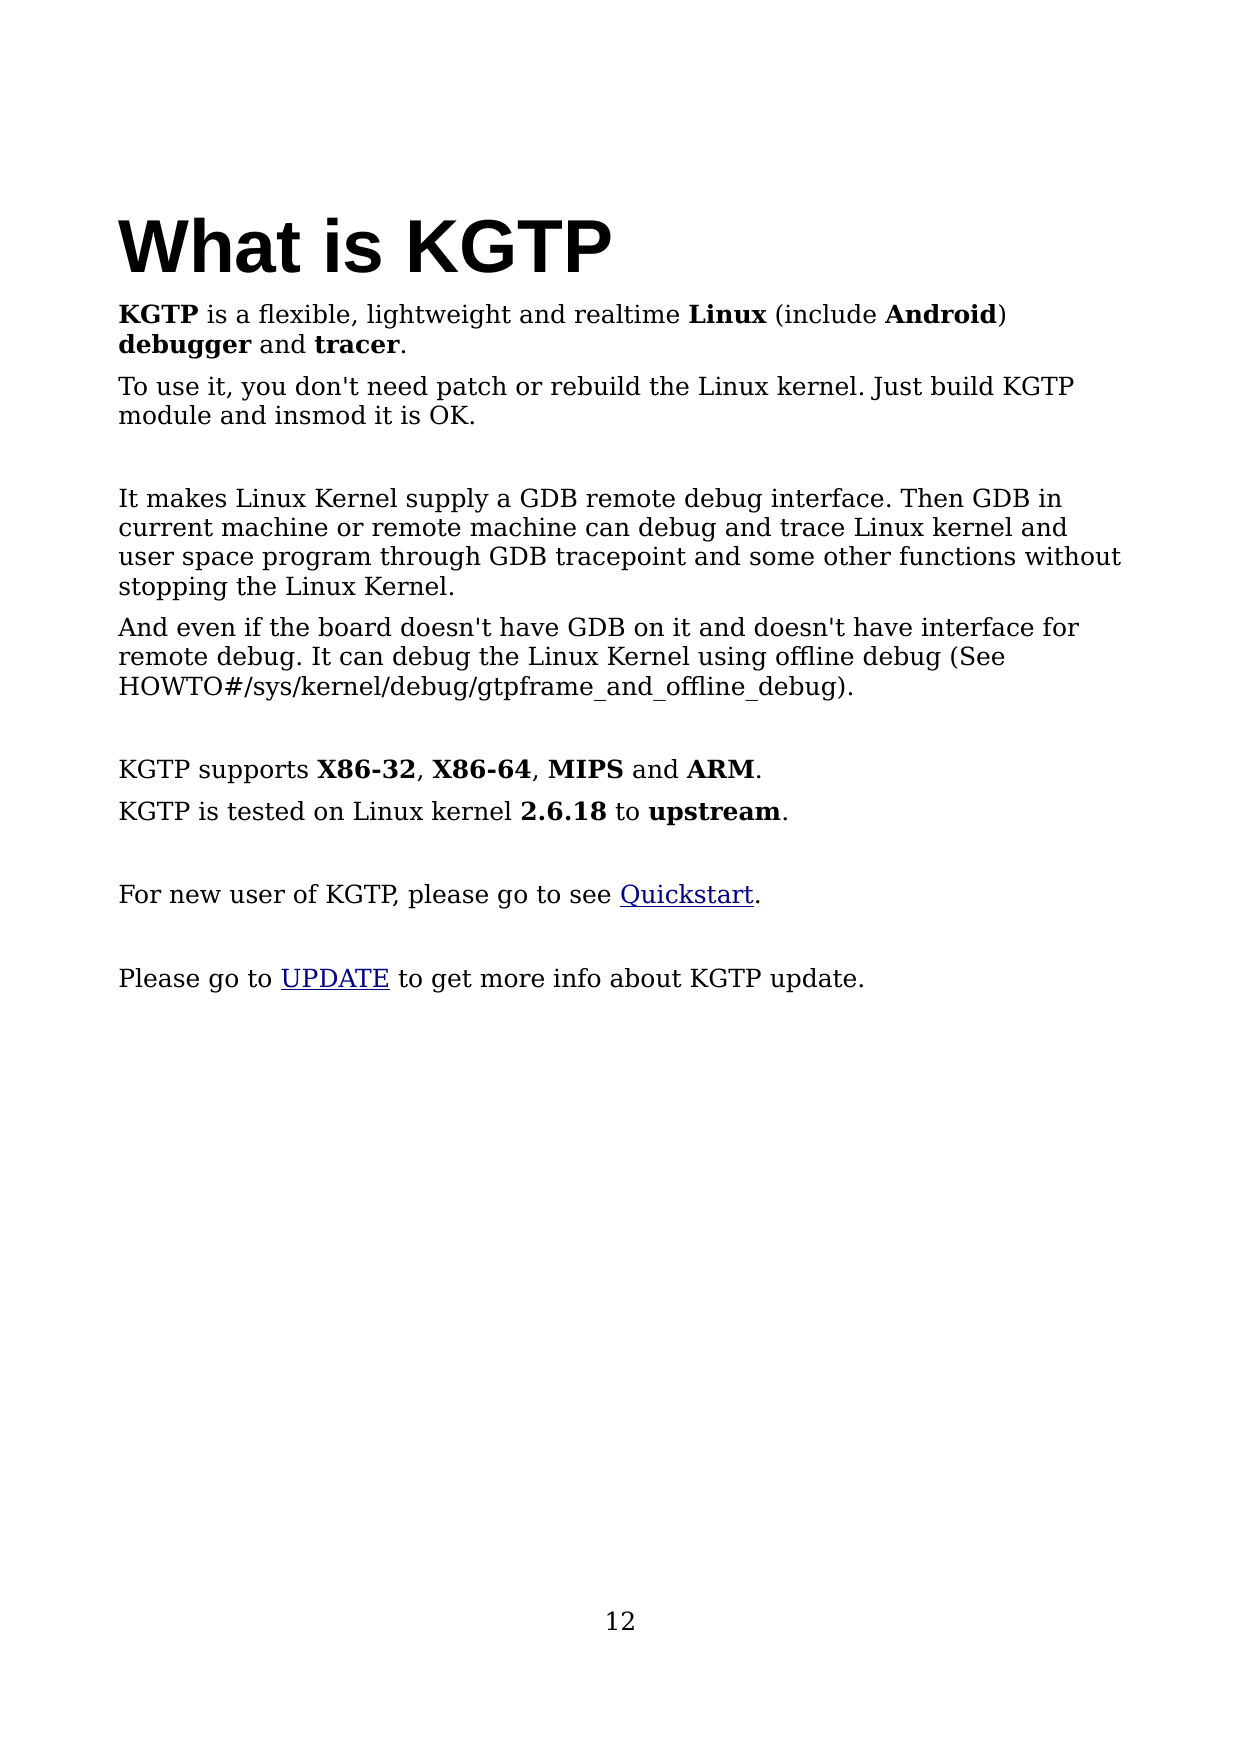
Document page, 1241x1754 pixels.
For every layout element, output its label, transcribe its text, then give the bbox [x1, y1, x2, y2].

text And even if the board doesn't have GDB on it and doesn't have interface for remote debug. It can debug the Linux Kernel using offline debug (See HOWTO#/sys/kernel/debug/gtpframe_and_offline_debug). [118, 613, 1122, 701]
text It makes Linux Kernel supply a GDB remote debug interface. Then GDB in current machine or remote machine can debug and trace Linux kernel and user space program through GDB tracepoint and some other functions without stopping the Linux Kernel. [118, 484, 1122, 601]
text To use it, you don't need patch or rebuild the Linux kernel. Just build KGTP module and insmod it is OK. [118, 372, 1122, 430]
text Please go to UPDATE to get more info about KGTP update. [118, 964, 1122, 993]
text KGTP is tested on Linux kernel 2.6.18 to upstream. [118, 797, 1122, 826]
text KGTP is a flexible, lightweight and realtime Linux (include Android) debugger and tracer. [118, 301, 1122, 359]
subtitle What is KGTP [118, 202, 1122, 288]
text KGTP supports X86-32, X86-64, MIPS and ARM. [118, 755, 1122, 784]
text For new user of KGTP, please go to see Quickstart. [118, 881, 1122, 910]
